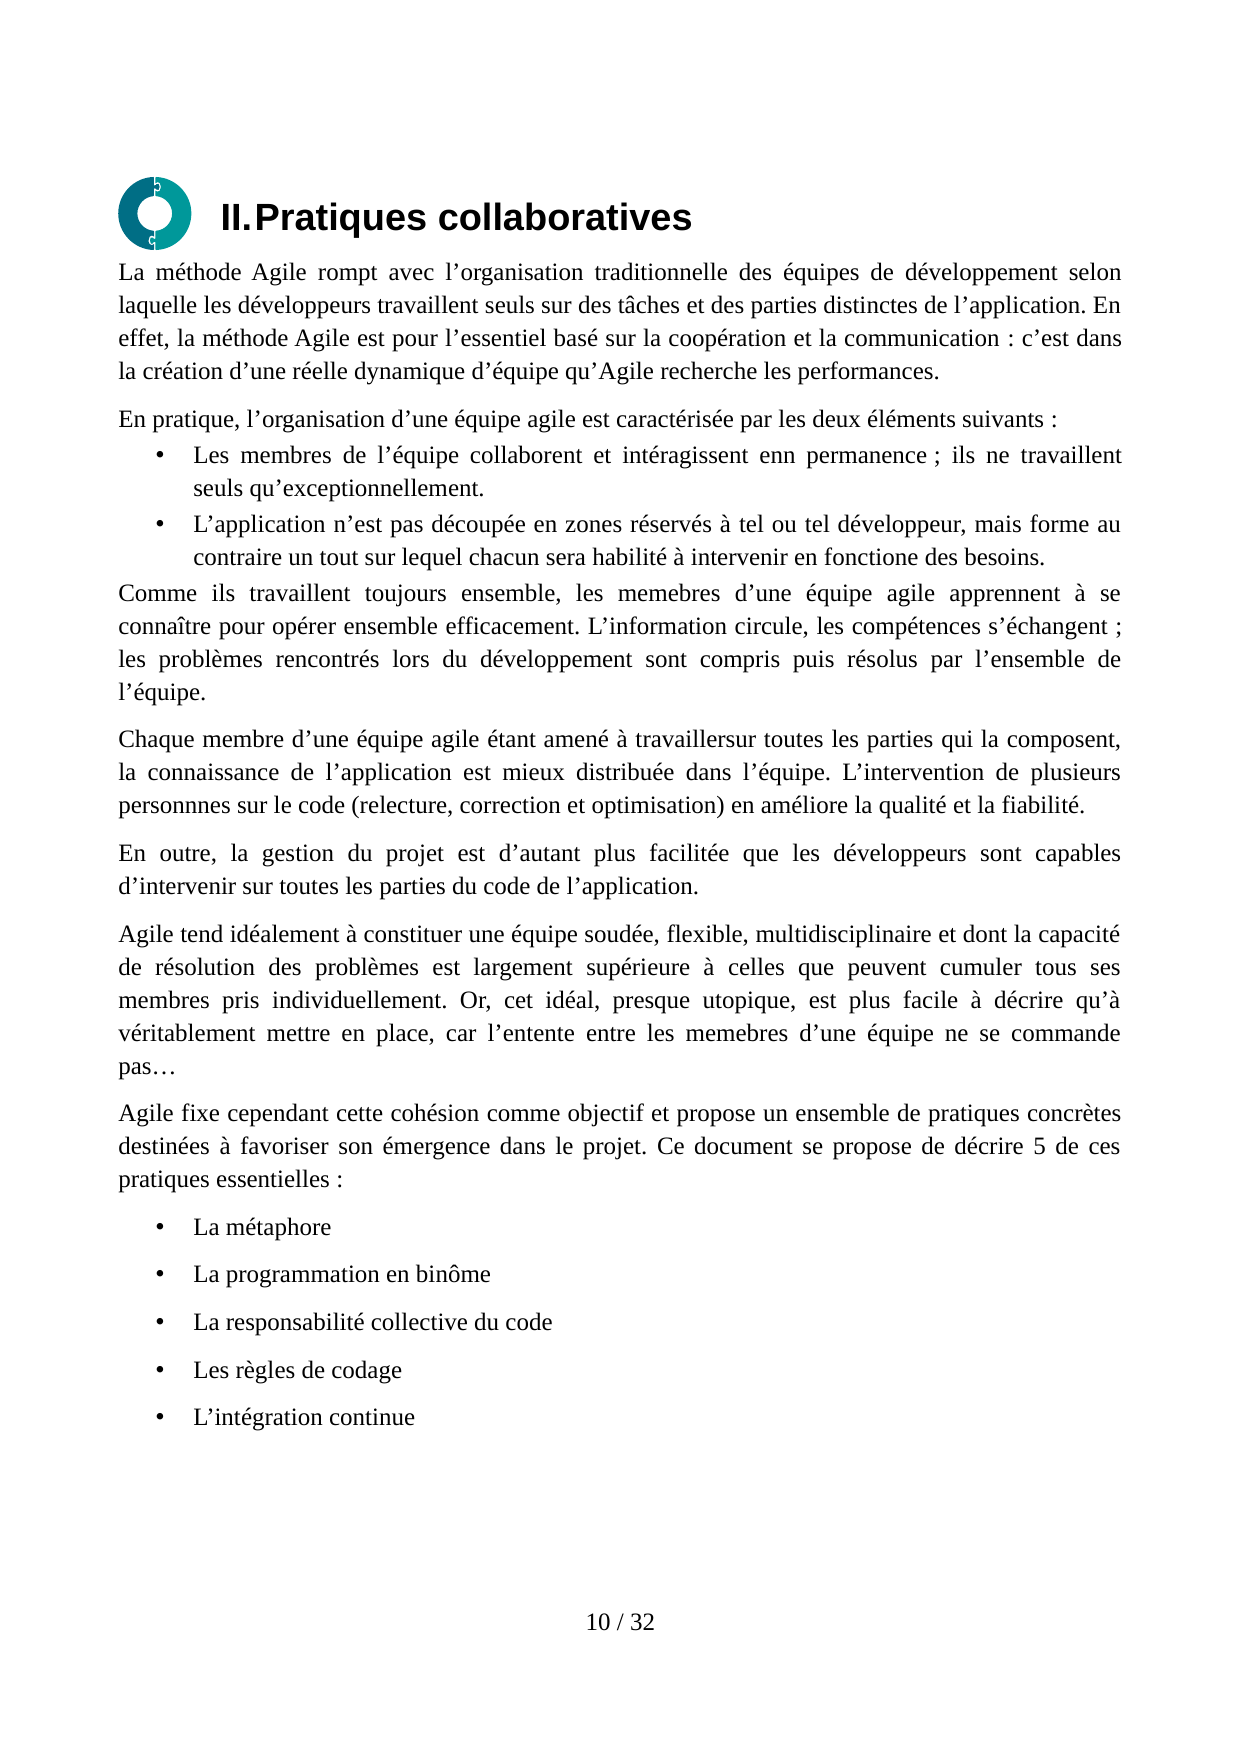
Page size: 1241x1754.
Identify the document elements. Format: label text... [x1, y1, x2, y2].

text Comme ils travaillent toujours ensemble, les memebres d’une équipe agile apprennent à se connaître pour opérer ensemble efficacement. L’information circule, les compétences s’échangent ; les problèmes rencontrés lors du développement sont compris puis résolus par l’ensemble de l’équipe. [118, 578, 1122, 706]
list Les règles de codage [156, 1355, 1122, 1383]
text La méthode Agile rompt avec l’organisation traditionnelle des équipes de développement selon laquelle les développeurs travaillent seuls sur des tâches et des parties distinctes de l’application. En effet, la méthode Agile est pour l’essentiel basé sur la coopération et la communication : c’est dans la création d’une réelle dynamique d’équipe qu’Agile recherche les performances. [118, 257, 1122, 385]
text En outre, la gestion du projet est d’autant plus facilitée que les développeurs sont capables d’intervenir sur toutes les parties du code de l’application. [118, 838, 1122, 900]
list La programmation en binôme [156, 1259, 1122, 1288]
list L’intégration continue [156, 1402, 1122, 1431]
list La responsabilité collective du code [156, 1307, 1122, 1336]
text En pratique, l’organisation d’une équipe agile est caractérisée par les deux éléments suivants : [118, 404, 1122, 433]
subtitle Pratiques collaboratives [182, 195, 1122, 239]
text Agile fixe cependant cette cohésion comme objectif et propose un ensemble de pratiques concrètes destinées à favoriser son émergence dans le projet. Ce document se propose de décrire 5 de ces pratiques essentielles : [118, 1098, 1122, 1193]
text Agile tend idéalement à constituer une équipe soudée, flexible, multidisciplinaire et dont la capacité de résolution des problèmes est largement supérieure à celles que peuvent cumuler tous ses membres pris individuellement. Or, cet idéal, presque utopique, est plus facile à décrire qu’à véritablement mettre en place, car l’entente entre les memebres d’une équipe ne se commande pas… [118, 919, 1122, 1079]
list Les membres de l’équipe collaborent et intéragissent enn permanence ; ils ne travaillent seuls qu’exceptionnellement. [156, 440, 1122, 502]
list L’application n’est pas découpée en zones réservés à tel ou tel développeur, mais forme au contraire un tout sur lequel chacun sera habilité à intervenir en fonctione des besoins. [156, 509, 1122, 571]
subtitle [138, 195, 172, 231]
list La métaphore [156, 1212, 1122, 1241]
text Chaque membre d’une équipe agile étant amené à travaillersur toutes les parties qui la composent, la connaissance de l’application est mieux distribuée dans l’équipe. L’intervention de plusieurs personnnes sur le code (relecture, correction et optimisation) en améliore la qualité et la fiabilité. [118, 724, 1122, 819]
